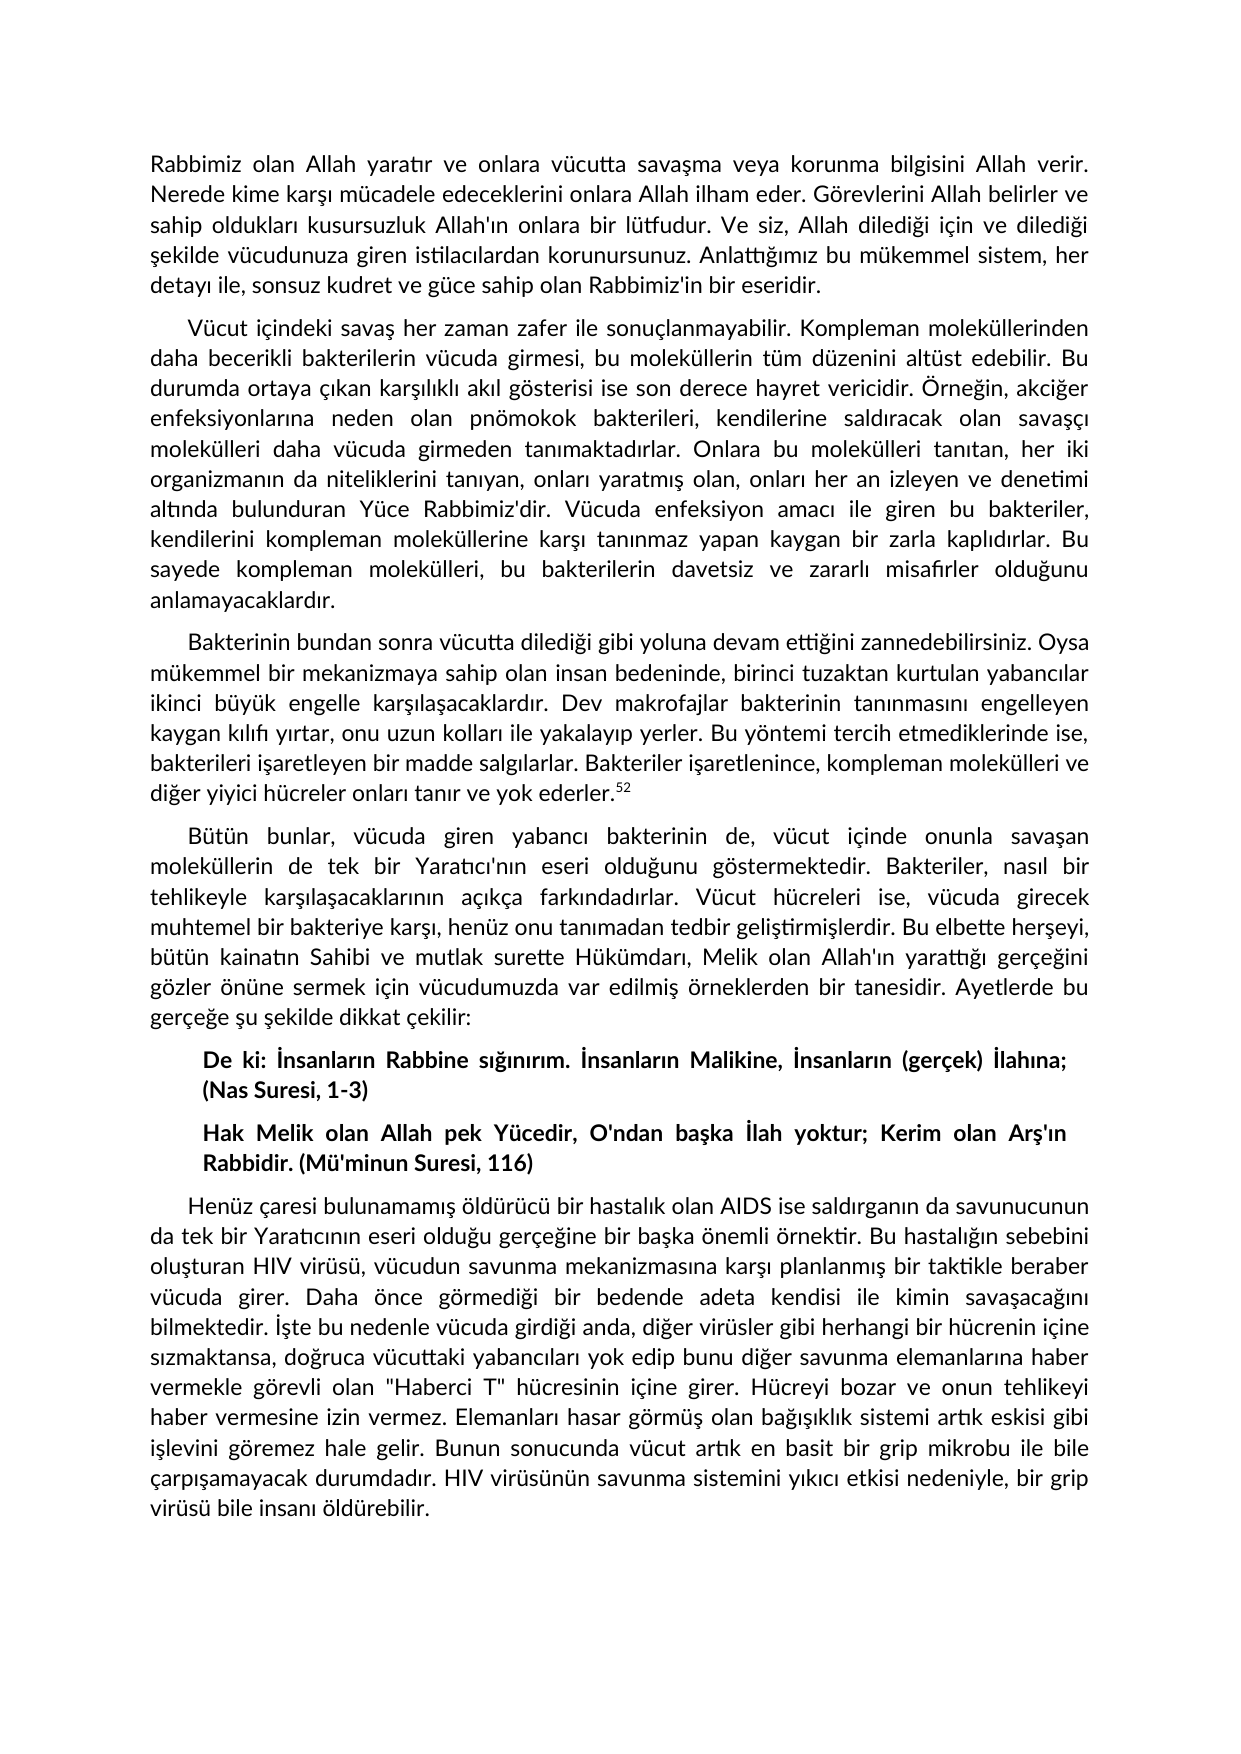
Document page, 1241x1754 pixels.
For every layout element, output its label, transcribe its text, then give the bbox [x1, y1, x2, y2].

text Henüz çaresi bulunamamış öldürücü bir hastalık olan AIDS ise saldırganın da savunucunun da tek bir Yaratıcının eseri olduğu gerçeğine bir başka önemli örnektir. Bu hastalığın sebebini oluşturan HIV virüsü, vücudun savunma mekanizmasına karşı planlanmış bir taktikle beraber vücuda girer. Daha önce görmediği bir bedende adeta kendisi ile kimin savaşacağını bilmektedir. İşte bu nedenle vücuda girdiği anda, diğer virüsler gibi herhangi bir hücrenin içine sızmaktansa, doğruca vücuttaki yabancıları yok edip bunu diğer savunma elemanlarına haber vermekle görevli olan "Haberci T" hücresinin içine girer. Hücreyi bozar ve onun tehlikeyi haber vermesine izin vermez. Elemanları hasar görmüş olan bağışıklık sistemi artık eskisi gibi işlevini göremez hale gelir. Bunun sonucunda vücut artık en basit bir grip mikrobu ile bile çarpışamayacak durumdadır. HIV virüsünün savunma sistemini yıkıcı etkisi nedeniyle, bir grip virüsü bile insanı öldürebilir. [150, 1192, 1090, 1521]
text Vücut içindeki savaş her zaman zafer ile sonuçlanmayabilir. Kompleman moleküllerinden daha becerikli bakterilerin vücuda girmesi, bu moleküllerin tüm düzenini altüst edebilir. Bu durumda ortaya çıkan karşılıklı akıl gösterisi ise son derece hayret vericidir. Örneğin, akciğer enfeksiyonlarına neden olan pnömokok bakterileri, kendilerine saldıracak olan savaşçı molekülleri daha vücuda girmeden tanımaktadırlar. Onlara bu molekülleri tanıtan, her iki organizmanın da niteliklerini tanıyan, onları yaratmış olan, onları her an izleyen ve denetimi altında bulunduran Yüce Rabbimiz'dir. Vücuda enfeksiyon amacı ile giren bu bakteriler, kendilerini kompleman moleküllerine karşı tanınmaz yapan kaygan bir zarla kaplıdırlar. Bu sayede kompleman molekülleri, bu bakterilerin davetsiz ve zararlı misafirler olduğunu anlamayacaklardır. [150, 313, 1090, 613]
text De ki: İnsanların Rabbine sığınırım. İnsanların Malikine, İnsanların (gerçek) İlahına; (Nas Suresi, 1-3) [202, 1046, 1068, 1103]
text Hak Melik olan Allah pek Yücedir, O'ndan başka İlah yoktur; Kerim olan Arş'ın Rabbidir. (Mü'minun Suresi, 116) [202, 1119, 1068, 1176]
text Bütün bunlar, vücuda giren yabancı bakterinin de, vücut içinde onunla savaşan moleküllerin de tek bir Yaratıcı'nın eseri olduğunu göstermektedir. Bakteriler, nasıl bir tehlikeyle karşılaşacaklarının açıkça farkındadırlar. Vücut hücreleri ise, vücuda girecek muhtemel bir bakteriye karşı, henüz onu tanımadan tedbir geliştirmişlerdir. Bu elbette herşeyi, bütün kainatın Sahibi ve mutlak surette Hükümdarı, Melik olan Allah'ın yarattığı gerçeğini gözler önüne sermek için vücudumuzda var edilmiş örneklerden bir tanesidir. Ayetlerde bu gerçeğe şu şekilde dikkat çekilir: [150, 822, 1090, 1031]
text Bakterinin bundan sonra vücutta dilediği gibi yoluna devam ettiğini zannedebilirsiniz. Oysa mükemmel bir mekanizmaya sahip olan insan bedeninde, birinci tuzaktan kurtulan yabancılar ikinci büyük engelle karşılaşacaklardır. Dev makrofajlar bakterinin tanınmasını engelleyen kaygan kılıfı yırtar, onu uzun kolları ile yakalayıp yerler. Bu yöntemi tercih etmediklerinde ise, bakterileri işaretleyen bir madde salgılarlar. Bakteriler işaretlenince, kompleman molekülleri ve diğer yiyici hücreler onları tanır ve yok ederler.52 [150, 628, 1090, 807]
text Rabbimiz olan Allah yaratır ve onlara vücutta savaşma veya korunma bilgisini Allah verir. Nerede kime karşı mücadele edeceklerini onlara Allah ilham eder. Görevlerini Allah belirler ve sahip oldukları kusursuzluk Allah'ın onlara bir lütfudur. Ve siz, Allah dilediği için ve dilediği şekilde vücudunuza giren istilacılardan korunursunuz. Anlattığımız bu mükemmel sistem, her detayı ile, sonsuz kudret ve güce sahip olan Rabbimiz'in bir eseridir. [150, 150, 1090, 298]
